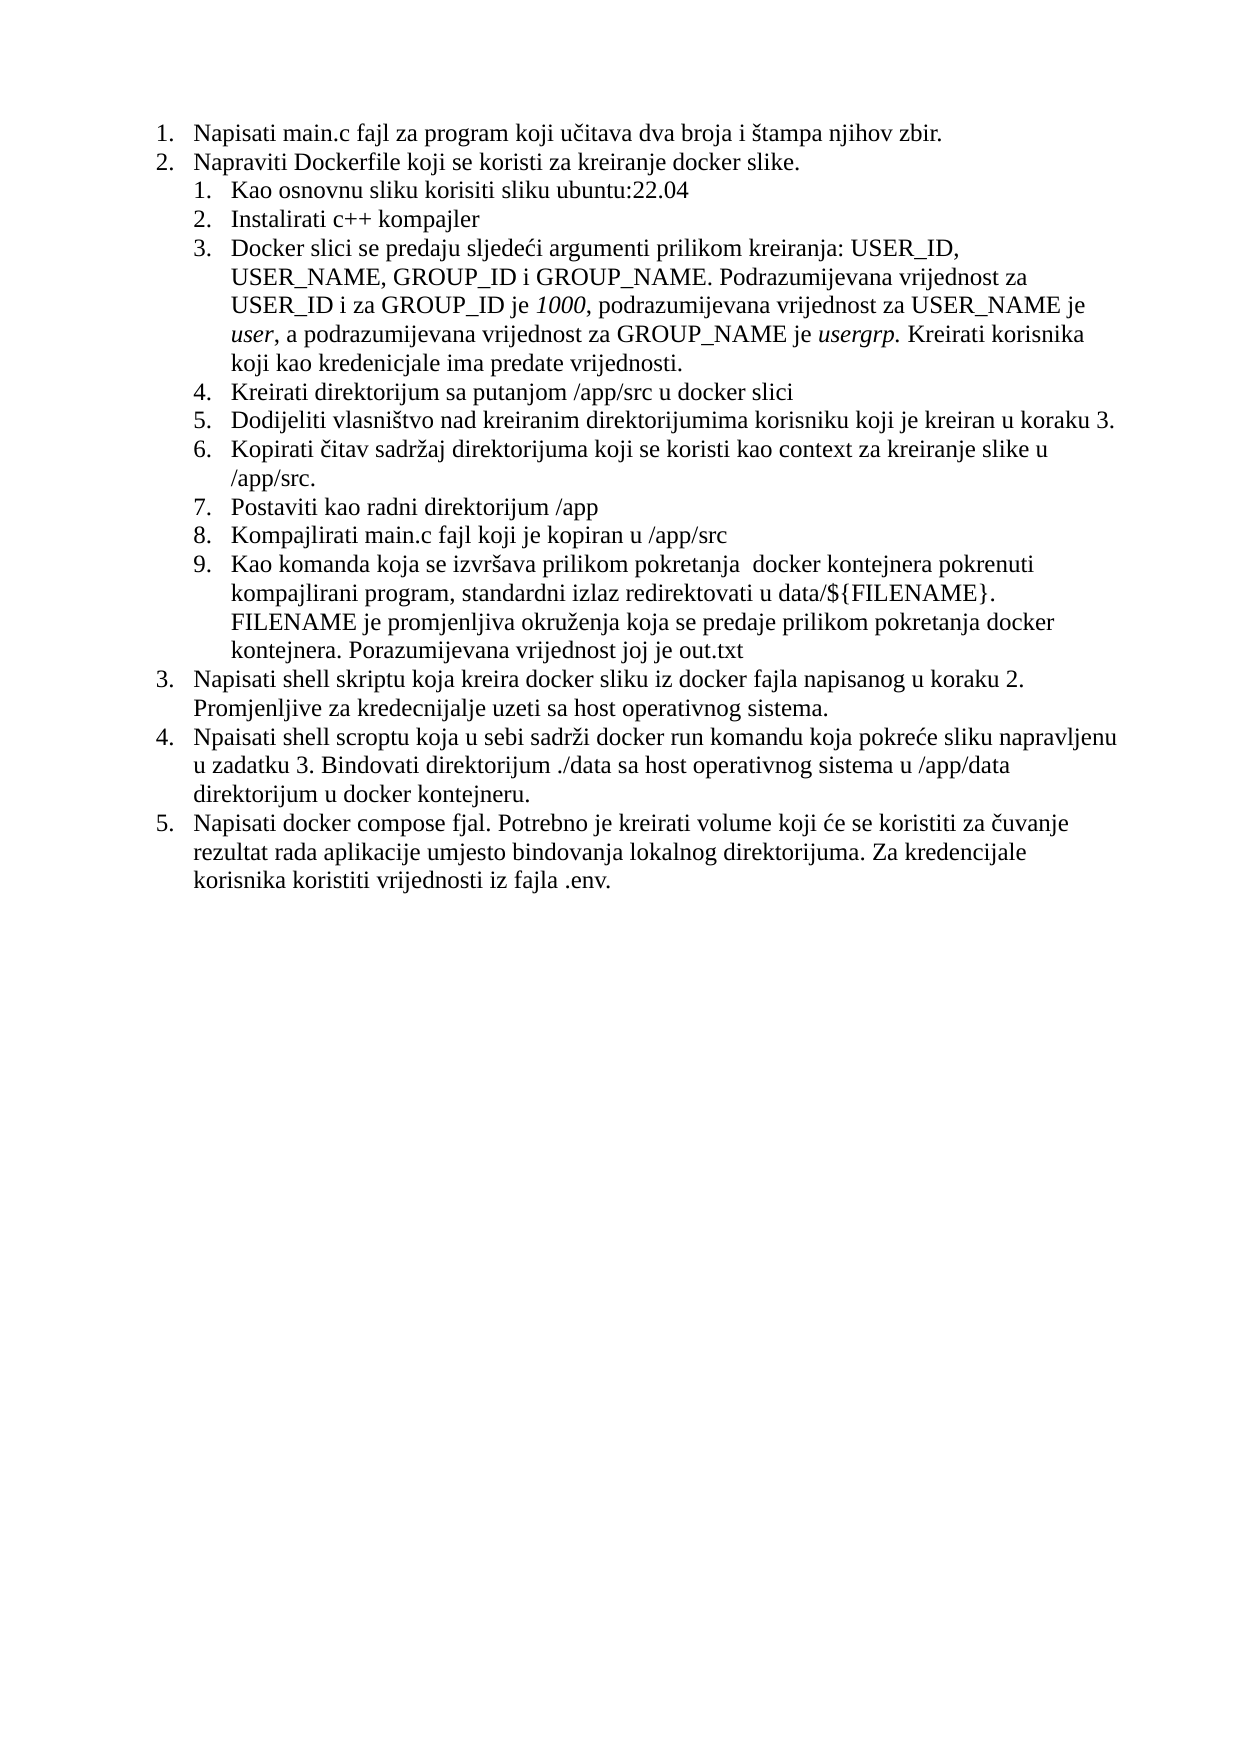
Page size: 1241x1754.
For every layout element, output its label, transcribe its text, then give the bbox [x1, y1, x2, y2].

list Napisati shell skriptu koja kreira docker sliku iz docker fajla napisanog u koraku 2. Promjenljive za kredecnijalje uzeti sa host operativnog sistema. [156, 664, 1122, 722]
list Kompajlirati main.c fajl koji je kopiran u /app/src [193, 521, 1122, 549]
list Dodijeliti vlasništvo nad kreiranim direktorijumima korisniku koji je kreiran u koraku 3. [193, 406, 1122, 434]
list Postaviti kao radni direktorijum /app [193, 492, 1122, 521]
list Napisati main.c fajl za program koji učitava dva broja i štampa njihov zbir. [156, 118, 1122, 147]
list Docker slici se predaju sljedeći argumenti prilikom kreiranja: USER_ID, USER_NAME, GROUP_ID i GROUP_NAME. Podrazumijevana vrijednost za USER_ID i za GROUP_ID je 1000, podrazumijevana vrijednost za USER_NAME je user, a podrazumijevana vrijednost za GROUP_NAME je usergrp. Kreirati korisnika koji kao kredenicjale ima predate vrijednosti. [193, 233, 1122, 377]
list Instalirati c++ kompajler [193, 204, 1122, 233]
list Kao komanda koja se izvršava prilikom pokretanja docker kontejnera pokrenuti kompajlirani program, standardni izlaz redirektovati u data/${FILENAME}. FILENAME je promjenljiva okruženja koja se predaje prilikom pokretanja docker kontejnera. Porazumijevana vrijednost joj je out.txt [193, 549, 1122, 664]
list Napisati docker compose fjal. Potrebno je kreirati volume koji će se koristiti za čuvanje rezultat rada aplikacije umjesto bindovanja lokalnog direktorijuma. Za kredencijale korisnika koristiti vrijednosti iz fajla .env. [156, 808, 1122, 894]
list Npaisati shell scroptu koja u sebi sadrži docker run komandu koja pokreće sliku napravljenu u zadatku 3. Bindovati direktorijum ./data sa host operativnog sistema u /app/data direktorijum u docker kontejneru. [156, 722, 1122, 808]
list Napraviti Dockerfile koji se koristi za kreiranje docker slike. [156, 147, 1122, 176]
list Kao osnovnu sliku korisiti sliku ubuntu:22.04 [193, 176, 1122, 204]
list Kreirati direktorijum sa putanjom /app/src u docker slici [193, 377, 1122, 406]
list Kopirati čitav sadržaj direktorijuma koji se koristi kao context za kreiranje slike u /app/src. [193, 434, 1122, 492]
